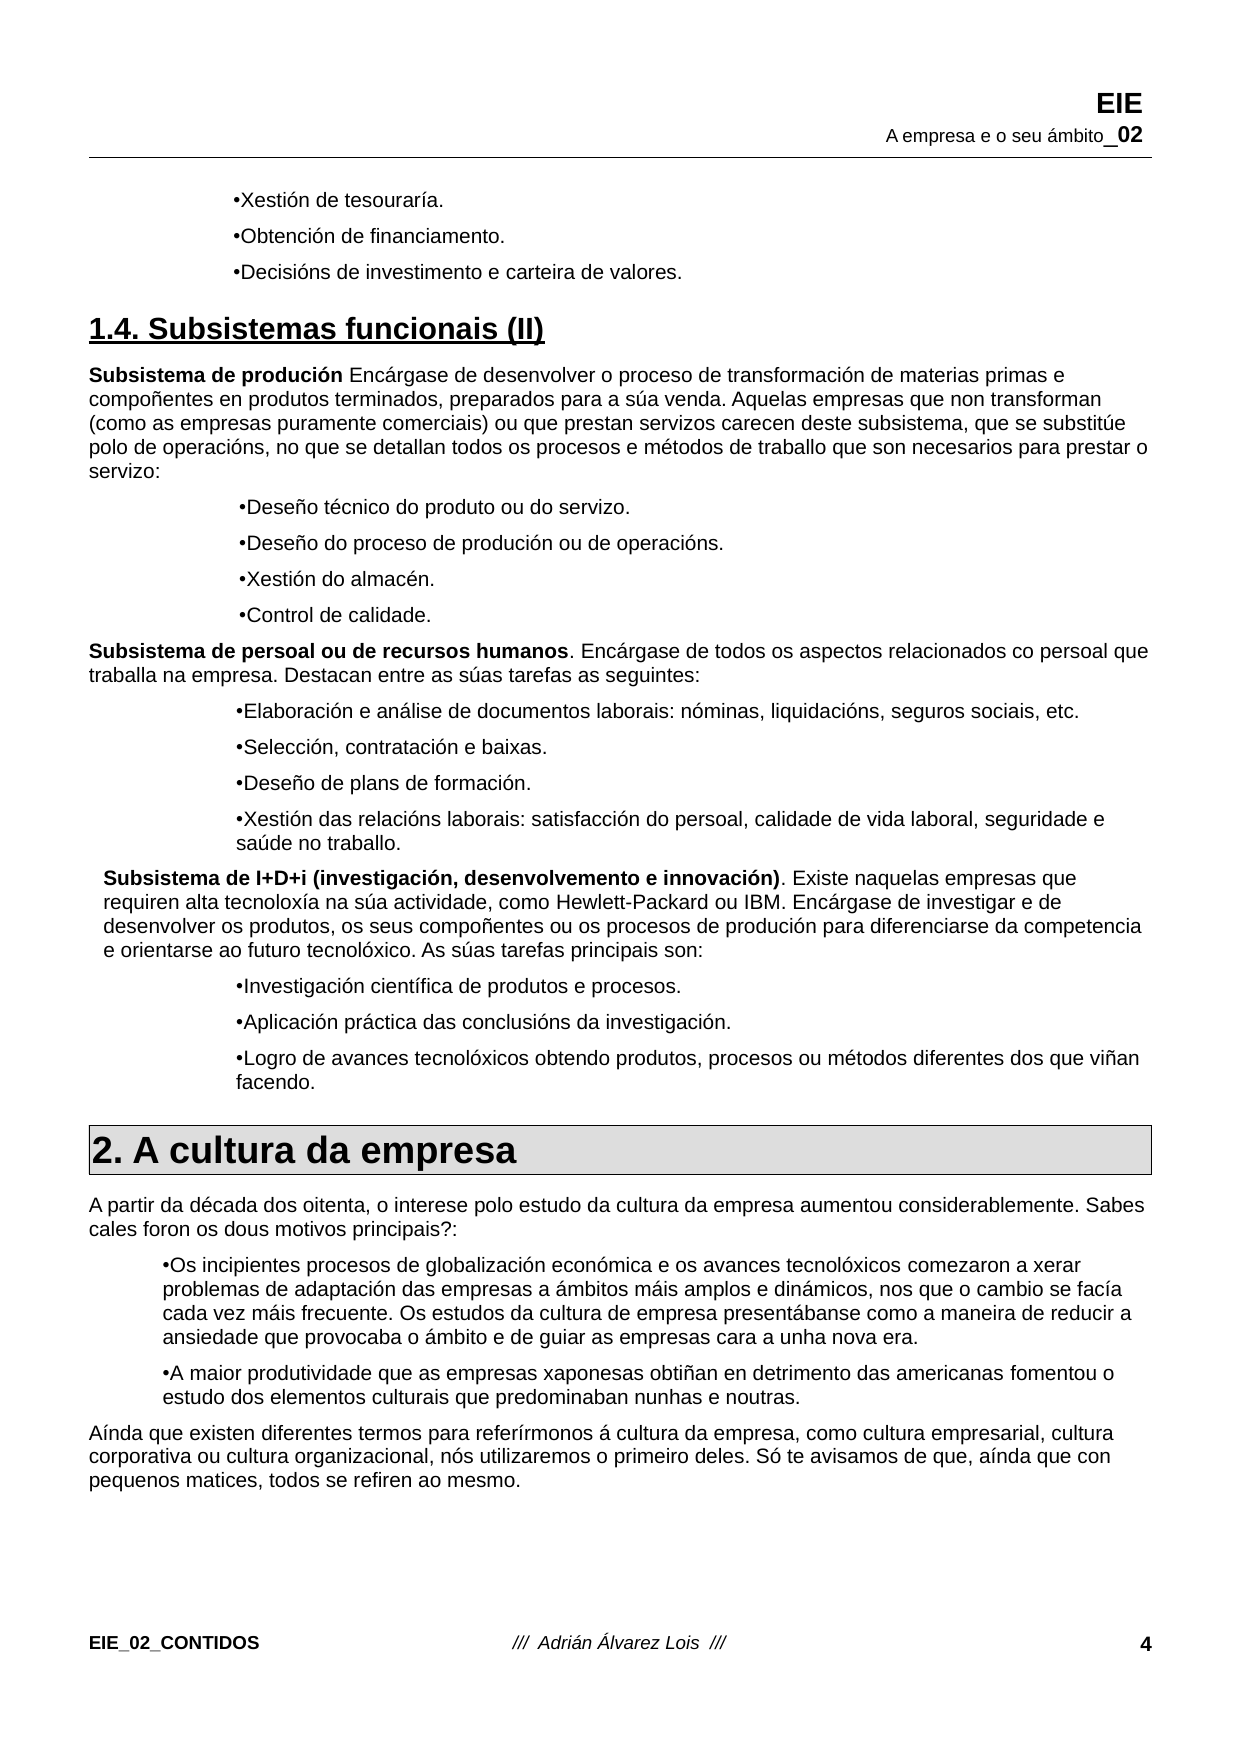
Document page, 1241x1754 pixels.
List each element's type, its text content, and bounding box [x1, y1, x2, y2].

subtitle 1.4. Subsistemas funcionais (II) [88, 310, 1152, 346]
list Subsistema de I+D+i (investigación, desenvolvemento e innovación). Existe naquelas empresas que requiren alta tecnoloxía na súa actividade, como Hewlett-Packard ou IBM. Encárgase de investigar e de desenvolver os produtos, os seus compoñentes ou os procesos de produción para diferenciarse da competencia e orientarse ao futuro tecnolóxico. As súas tarefas principais son: [29, 866, 1152, 962]
text Subsistema de produción Encárgase de desenvolver o proceso de transformación de materias primas e compoñentes en produtos terminados, preparados para a súa venda. Aquelas empresas que non transforman (como as empresas puramente comerciais) ou que prestan servizos carecen deste subsistema, que se substitúe polo de operacións, no que se detallan todos os procesos e métodos de traballo que son necesarios para prestar o servizo: [88, 363, 1152, 483]
list Xestión das relacións laborais: satisfacción do persoal, calidade de vida laboral, seguridade e saúde no traballo. [88, 806, 1152, 854]
list Deseño técnico do produto ou do servizo. [165, 495, 1152, 519]
list Decisións de investimento e carteira de valores. [159, 260, 1152, 284]
list A maior produtividade que as empresas xaponesas obtiñan en detrimento das americanas fomentou o estudo dos elementos culturais que predominaban nunhas e noutras. [88, 1361, 1152, 1408]
list Control de calidade. [165, 603, 1152, 627]
list Deseño do proceso de produción ou de operacións. [165, 531, 1152, 555]
list Aplicación práctica das conclusións da investigación. [88, 1010, 1152, 1034]
list Elaboración e análise de documentos laborais: nóminas, liquidacións, seguros sociais, etc. [88, 698, 1152, 723]
list Xestión do almacén. [165, 567, 1152, 591]
text A partir da década dos oitenta, o interese polo estudo da cultura da empresa aumentou considerablemente. Sabes cales foron os dous motivos principais?: [88, 1193, 1152, 1241]
list Obtención de financiamento. [159, 224, 1152, 248]
list Os incipientes procesos de globalización económica e os avances tecnolóxicos comezaron a xerar problemas de adaptación das empresas a ámbitos máis amplos e dinámicos, nos que o cambio se facía cada vez máis frecuente. Os estudos da cultura de empresa presentábanse como a maneira de reducir a ansiedade que provocaba o ámbito e de guiar as empresas cara a unha nova era. [88, 1253, 1152, 1349]
text Aínda que existen diferentes termos para referírmonos á cultura da empresa, como cultura empresarial, cultura corporativa ou cultura organizacional, nós utilizaremos o primeiro deles. Só te avisamos de que, aínda que con pequenos matices, todos se refiren ao mesmo. [88, 1420, 1152, 1492]
list Logro de avances tecnolóxicos obtendo produtos, procesos ou métodos diferentes dos que viñan facendo. [88, 1046, 1152, 1094]
text Subsistema de persoal ou de recursos humanos. Encárgase de todos os aspectos relacionados co persoal que traballa na empresa. Destacan entre as súas tarefas as seguintes: [88, 639, 1152, 687]
list Selección, contratación e baixas. [88, 734, 1152, 758]
list Investigación científica de produtos e procesos. [88, 974, 1152, 998]
list Deseño de plans de formación. [88, 770, 1152, 794]
list Xestión de tesouraría. [159, 188, 1152, 212]
subtitle 2. A cultura da empresa [90, 1126, 1151, 1174]
